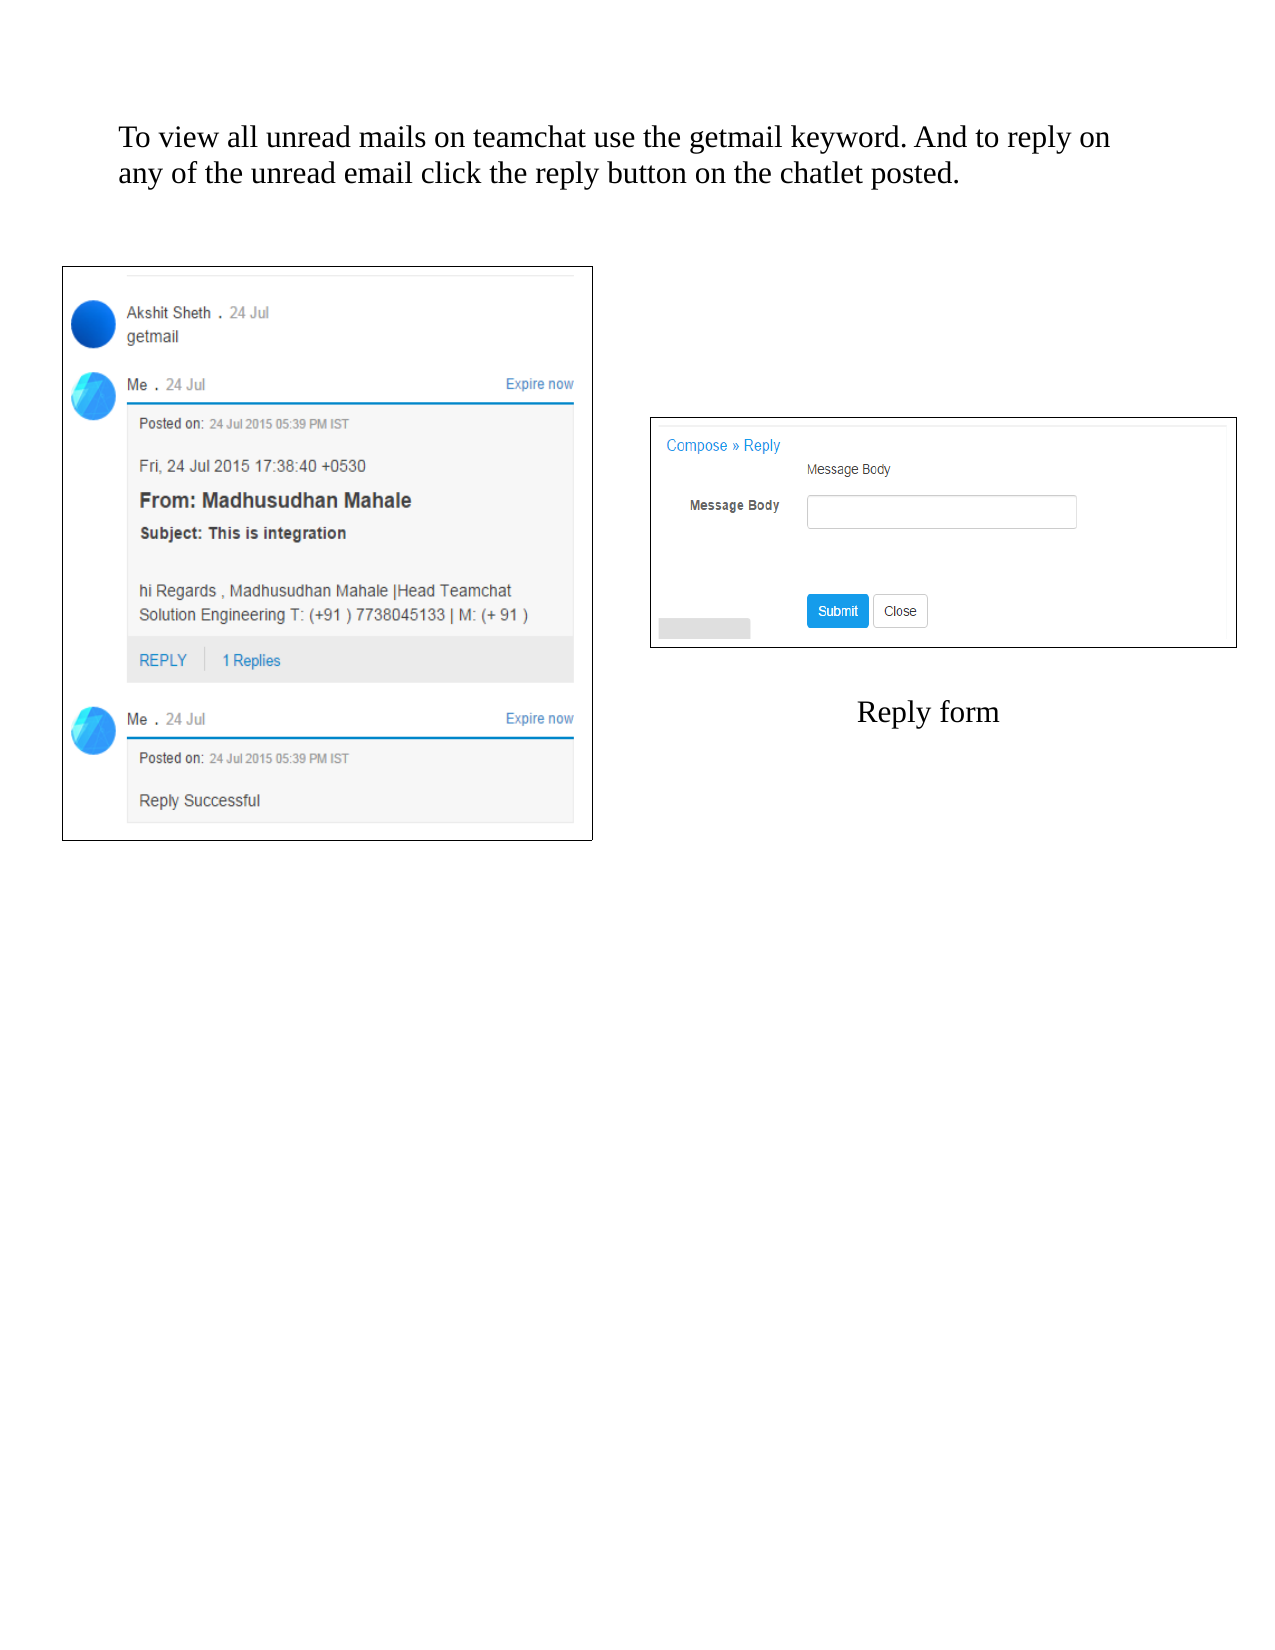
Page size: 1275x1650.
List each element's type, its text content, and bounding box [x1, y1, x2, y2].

text [63, 267, 592, 840]
text To view all unread mails on teamchat use the getmail keyword. And to reply on any of the unread email click the reply button on the chatlet posted. [118, 118, 1157, 226]
text Reply form [593, 693, 1157, 729]
